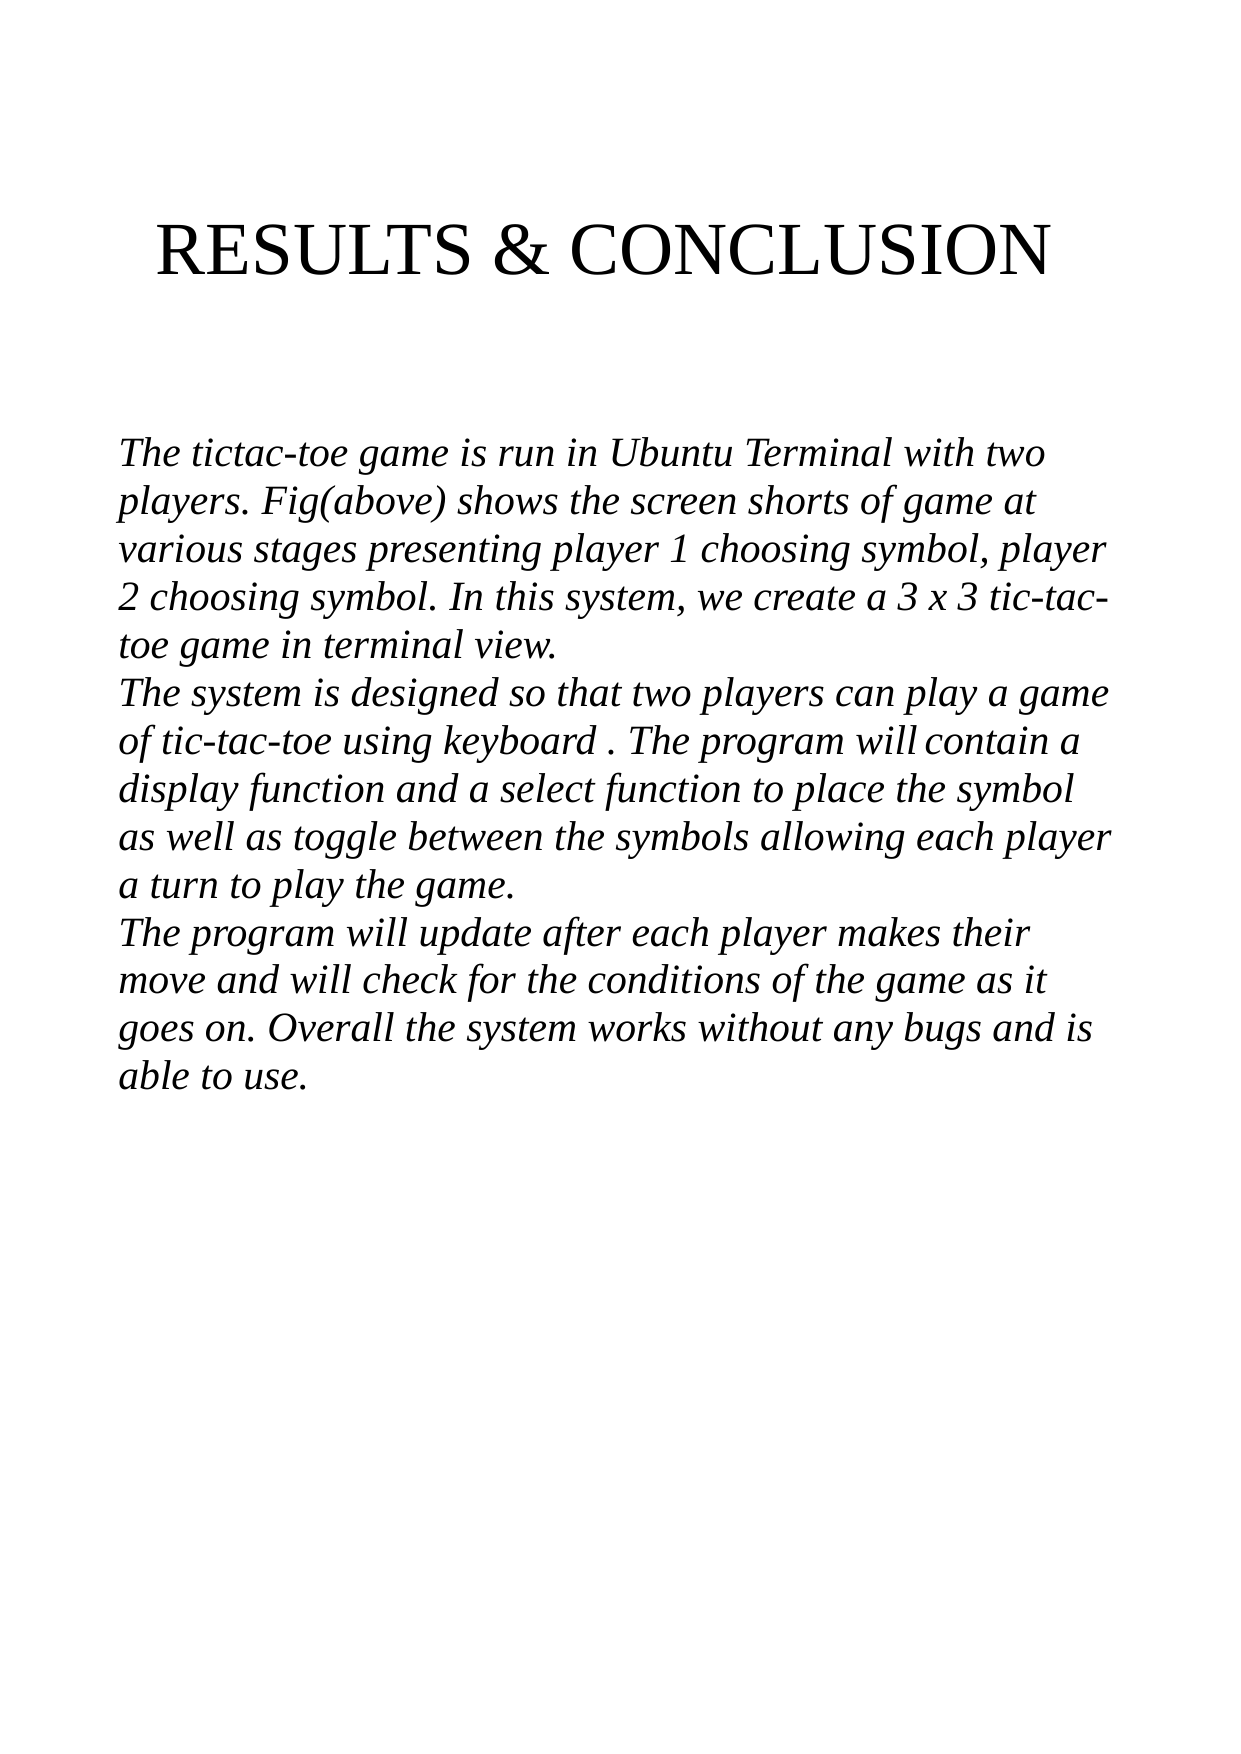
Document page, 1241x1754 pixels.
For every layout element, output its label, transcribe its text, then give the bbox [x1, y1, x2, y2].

text The system is designed so that two players can play a game of tic-tac-toe using keyboard . The program will contain a display function and a select function to place the symbol as well as toggle between the symbols allowing each player a turn to play the game. [118, 667, 1122, 907]
text The tictac-toe game is run in Ubuntu Terminal with two players. Fig(above) shows the screen shorts of game at various stages presenting player 1 choosing symbol, player 2 choosing symbol. In this system, we create a 3 x 3 tic-tac-toe game in terminal view. [118, 428, 1122, 667]
text RESULTS & CONCLUSION [118, 204, 1122, 291]
text The program will update after each player makes their move and will check for the conditions of the game as it goes on. Overall the system works without any bugs and is able to use. [118, 907, 1122, 1099]
